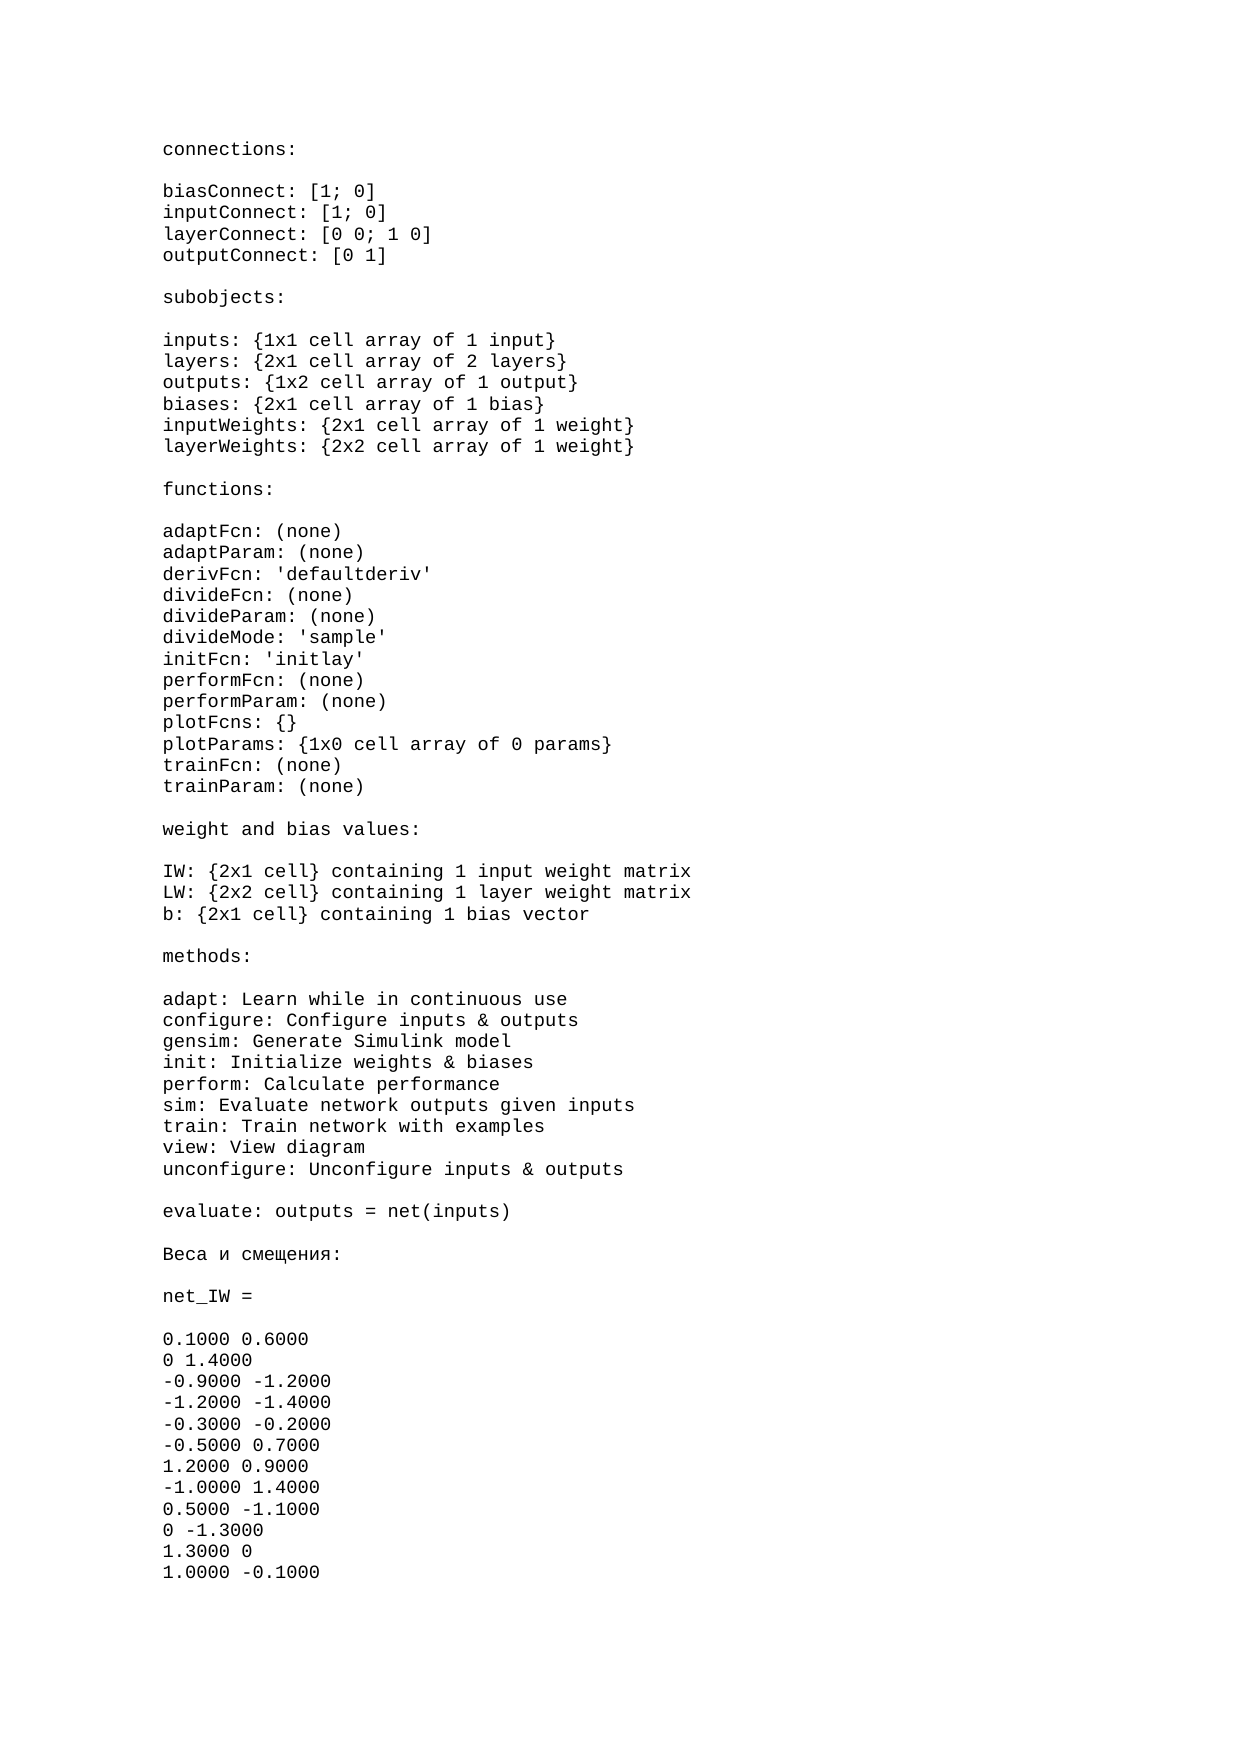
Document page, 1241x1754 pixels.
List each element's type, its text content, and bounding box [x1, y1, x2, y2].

text LW: {2x2 cell} containing 1 layer weight matrix [162, 883, 1122, 904]
text init: Initialize weights & biases [162, 1053, 1122, 1074]
text inputWeights: {2x1 cell array of 1 weight} [162, 416, 1122, 437]
text b: {2x1 cell} containing 1 bias vector [162, 904, 1122, 926]
text weight and bias values: [162, 819, 1122, 841]
text sim: Evaluate network outputs given inputs [162, 1096, 1122, 1117]
text view: View diagram [162, 1138, 1122, 1159]
text biasConnect: [1; 0] [162, 182, 1122, 203]
text inputs: {1x1 cell array of 1 input} [162, 331, 1122, 352]
text inputConnect: [1; 0] [162, 203, 1122, 224]
text outputs: {1x2 cell array of 1 output} [162, 373, 1122, 394]
text methods: [162, 947, 1122, 968]
text unconfigure: Unconfigure inputs & outputs [162, 1159, 1122, 1181]
text initFcn: 'initlay' [162, 649, 1122, 671]
text connections: [162, 139, 1122, 161]
text adaptParam: (none) [162, 543, 1122, 564]
text plotFcns: {} [162, 713, 1122, 734]
text trainFcn: (none) [162, 756, 1122, 777]
text adaptFcn: (none) [162, 522, 1122, 543]
text IW: {2x1 cell} containing 1 input weight matrix [162, 862, 1122, 883]
text subobjects: [162, 288, 1122, 309]
text evaluate: outputs = net(inputs) [162, 1202, 1122, 1223]
text functions: [162, 479, 1122, 501]
text train: Train network with examples [162, 1117, 1122, 1138]
text configure: Configure inputs & outputs [162, 1011, 1122, 1032]
text plotParams: {1x0 cell array of 0 params} [162, 734, 1122, 756]
text perform: Calculate performance [162, 1074, 1122, 1096]
text Веса и смещения: [162, 1244, 1122, 1266]
text divideMode: 'sample' [162, 628, 1122, 649]
text trainParam: (none) [162, 777, 1122, 798]
text outputConnect: [0 1] [162, 246, 1122, 267]
text biases: {2x1 cell array of 1 bias} [162, 394, 1122, 416]
text divideParam: (none) [162, 607, 1122, 628]
text divideFcn: (none) [162, 586, 1122, 607]
text gensim: Generate Simulink model [162, 1032, 1122, 1053]
text adapt: Learn while in continuous use [162, 989, 1122, 1011]
text layers: {2x1 cell array of 2 layers} [162, 352, 1122, 373]
text performParam: (none) [162, 692, 1122, 713]
text layerWeights: {2x2 cell array of 1 weight} [162, 437, 1122, 458]
text layerConnect: [0 0; 1 0] [162, 224, 1122, 246]
text performFcn: (none) [162, 671, 1122, 692]
text net_IW = 0.1000 0.6000 0 1.4000 -0.9000 -1.2000 -1.2000 -1.4000 -0.3000 -0.2000 -0.5000 0.7000 1.2000 0.9000 -1.0000 1.4000 0.5000 -1.1000 0 -1.3000 1.3000 0 1.0000 -0.1000 [162, 1287, 1122, 1627]
text derivFcn: 'defaultderiv' [162, 564, 1122, 586]
